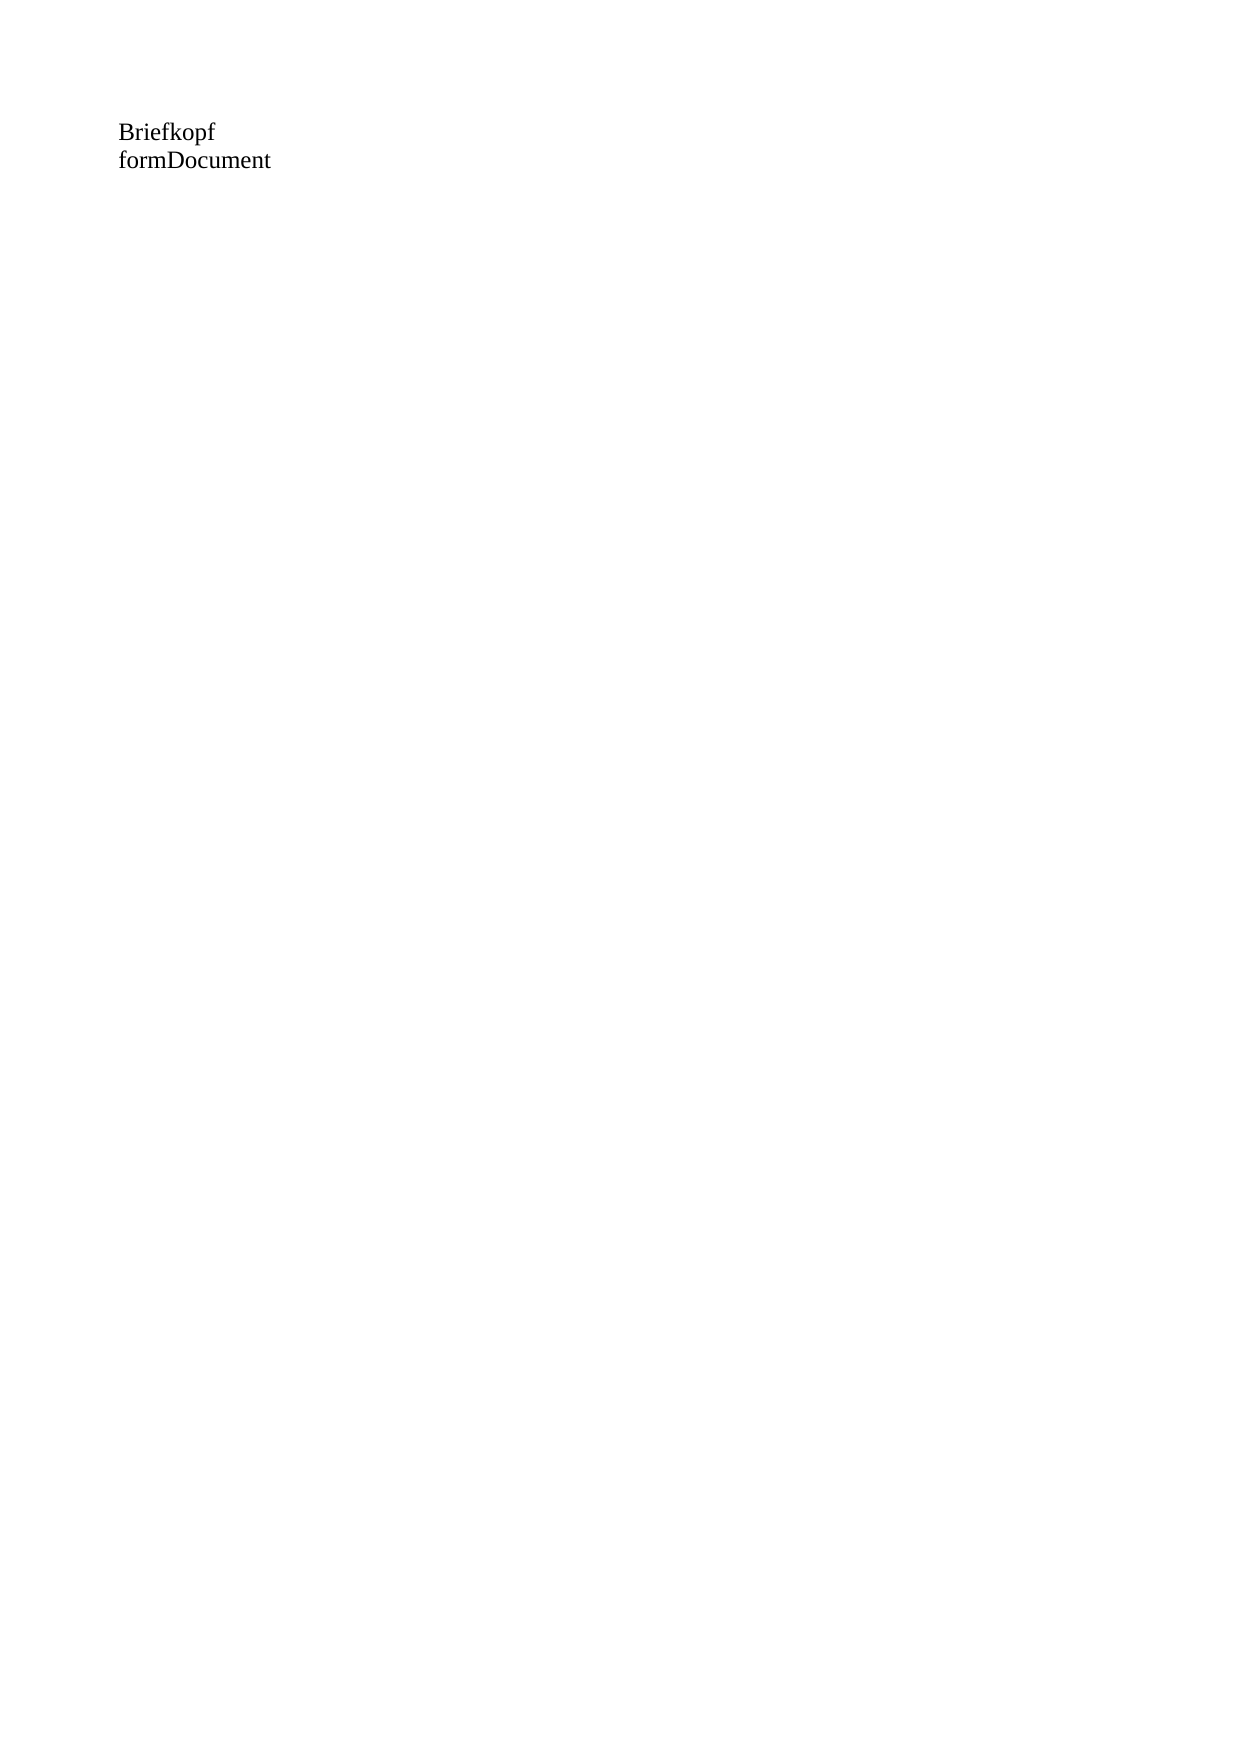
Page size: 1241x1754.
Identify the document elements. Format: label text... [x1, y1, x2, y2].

text formDocument [118, 146, 1122, 173]
text Briefkopf [118, 118, 1122, 146]
